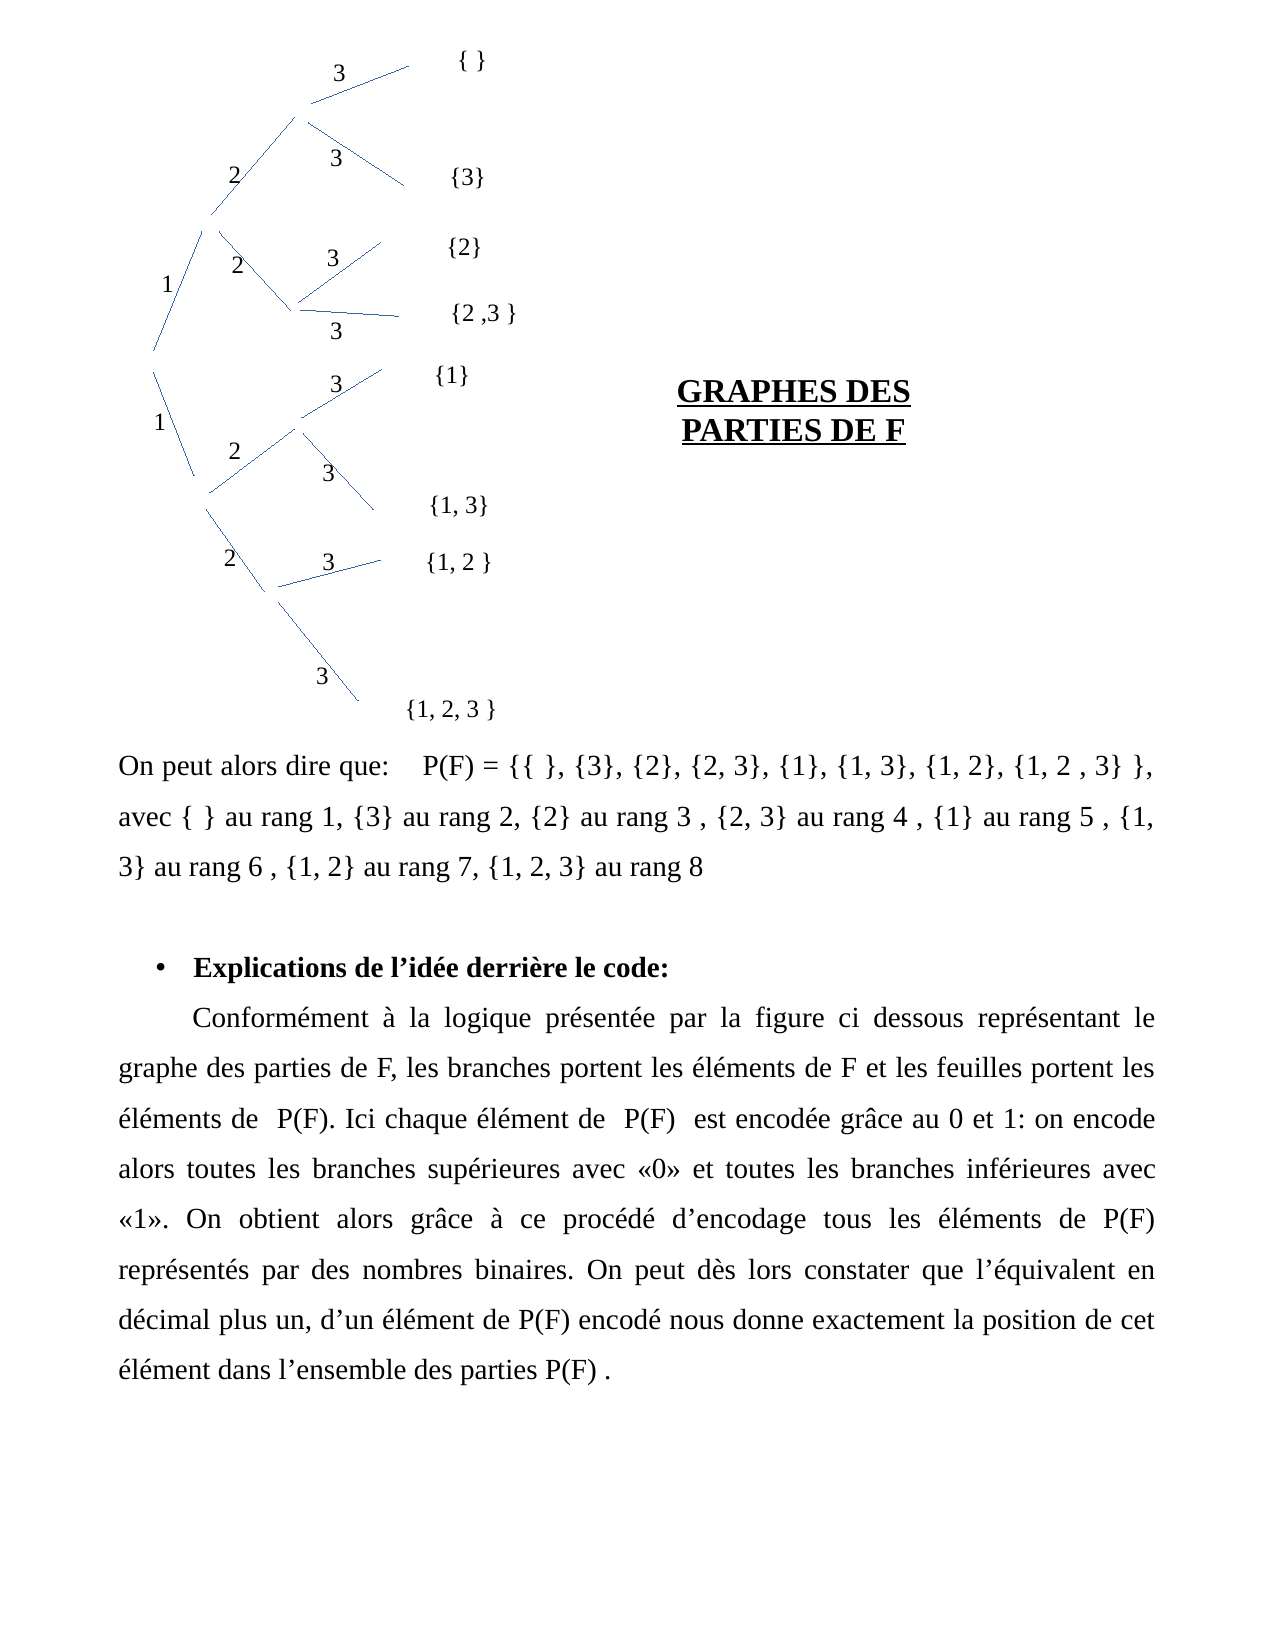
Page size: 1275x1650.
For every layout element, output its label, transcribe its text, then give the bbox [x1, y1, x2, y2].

list Explications de l’idée derrière le code: [156, 950, 1157, 983]
text Conformément à la logique présentée par la figure ci dessous représentant le graphe des parties de F, les branches portent les éléments de F et les feuilles portent les éléments de P(F). Ici chaque élément de P(F) est encodée grâce au 0 et 1: on encode alors toutes les branches supérieures avec «0» et toutes les branches inférieures avec «1». On obtient alors grâce à ce procédé d’encodage tous les éléments de P(F) représentés par des nombres binaires. On peut dès lors constater que l’équivalent en décimal plus un, d’un élément de P(F) encodé nous donne exactement la position de cet élément dans l’ensemble des parties P(F) . [118, 1000, 1157, 1386]
text On peut alors dire que: P(F) = {{ }, {3}, {2}, {2, 3}, {1}, {1, 3}, {1, 2}, {1, 2 , 3} }, avec { } au rang 1, {3} au rang 2, {2} au rang 3 , {2, 3} au rang 4 , {1} au rang 5 , {1, 3} au rang 6 , {1, 2} au rang 7, {1, 2, 3} au rang 8 [118, 118, 1157, 883]
